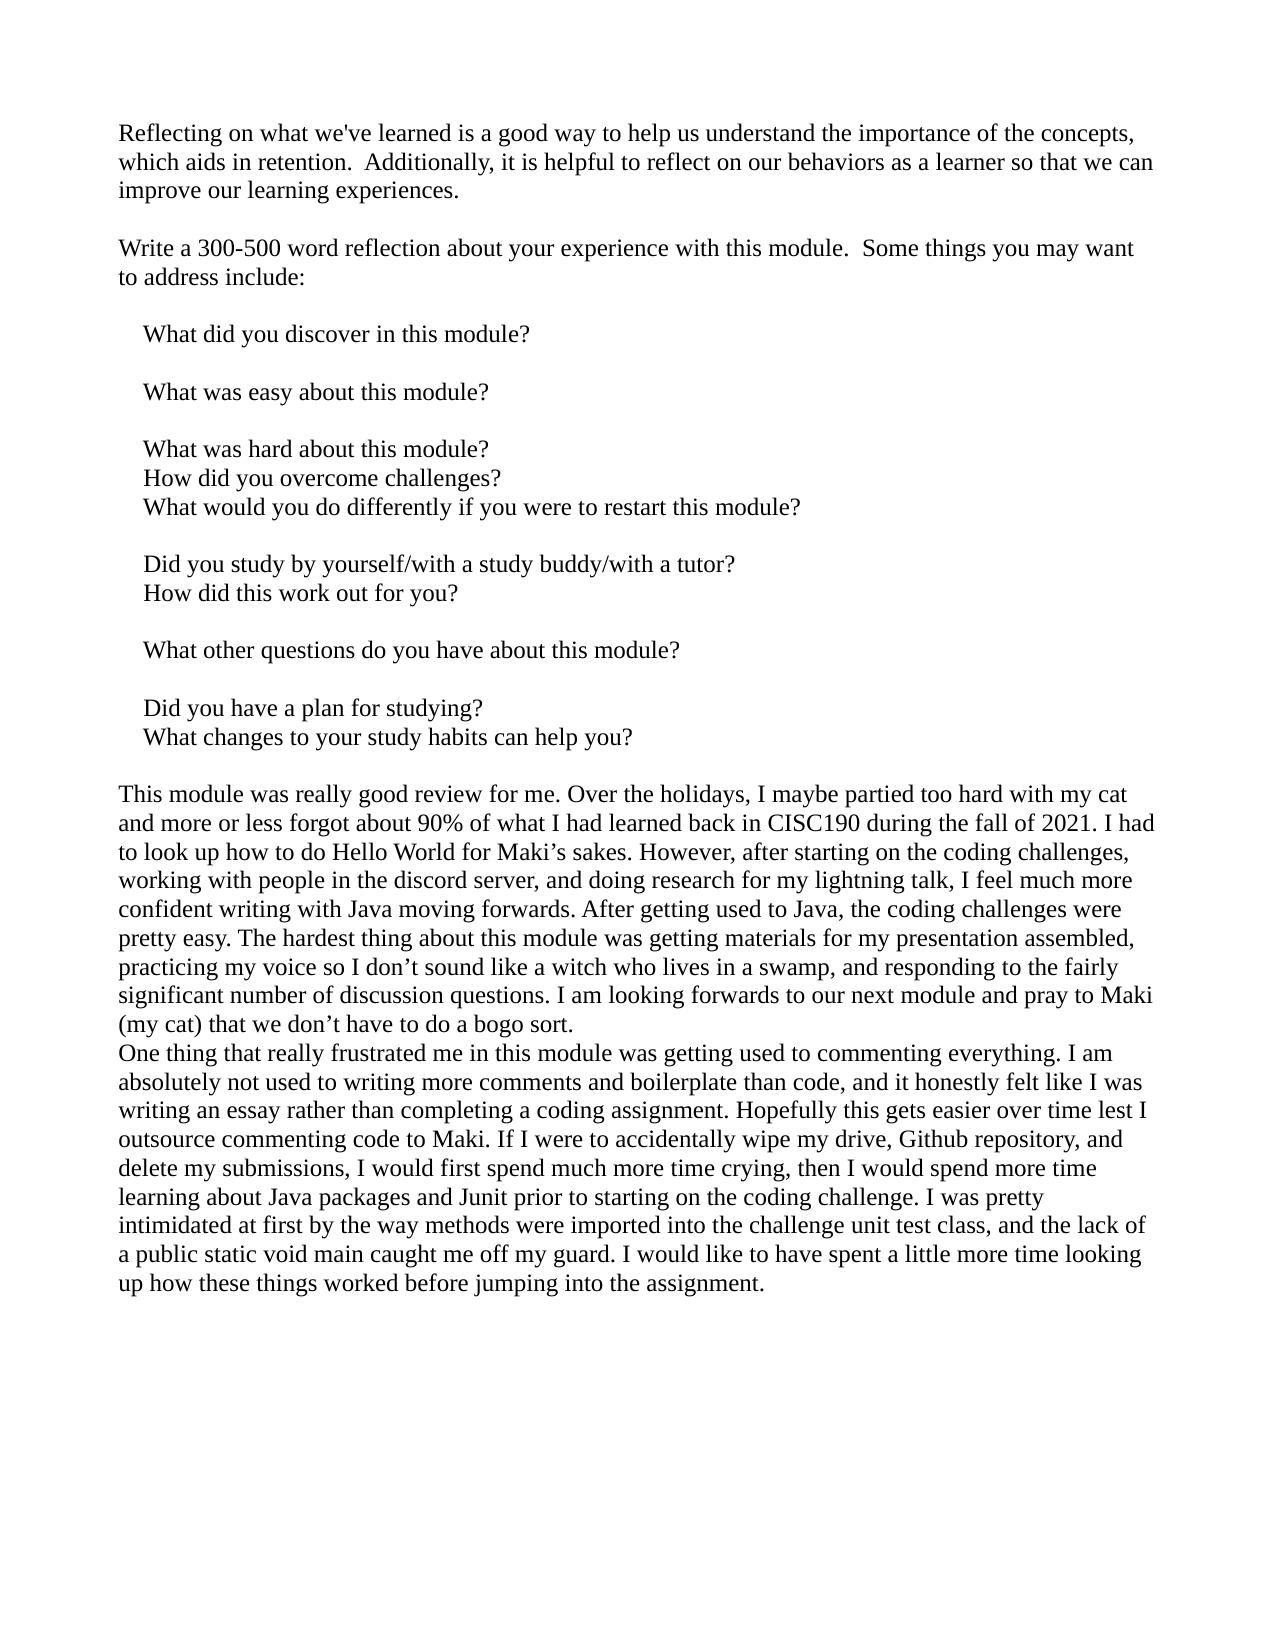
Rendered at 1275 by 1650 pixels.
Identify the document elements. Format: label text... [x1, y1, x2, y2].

text What changes to your study habits can help you? [118, 722, 1157, 751]
text Did you study by yourself/with a study buddy/with a tutor? [118, 549, 1157, 578]
text One thing that really frustrated me in this module was getting used to commenting everything. I am absolutely not used to writing more comments and boilerplate than code, and it honestly felt like I was writing an essay rather than completing a coding assignment. Hopefully this gets easier over time lest I outsource commenting code to Maki. If I were to accidentally wipe my drive, Github repository, and delete my submissions, I would first spend much more time crying, then I would spend more time learning about Java packages and Junit prior to starting on the coding challenge. I was pretty intimidated at first by the way methods were imported into the challenge unit test class, and the lack of a public static void main caught me off my guard. I would like to have spent a little more time looking up how these things worked before jumping into the assignment. [118, 1038, 1157, 1297]
text What was easy about this module? [118, 377, 1157, 406]
text What other questions do you have about this module? [118, 636, 1157, 664]
text Reflecting on what we've learned is a good way to help us understand the importance of the concepts, which aids in retention. Additionally, it is helpful to reflect on our behaviors as a learner so that we can improve our learning experiences. [118, 118, 1157, 204]
text Did you have a plan for studying? [118, 693, 1157, 722]
text How did you overcome challenges? [118, 463, 1157, 492]
text This module was really good review for me. Over the holidays, I maybe partied too hard with my cat and more or less forgot about 90% of what I had learned back in CISC190 during the fall of 2021. I had to look up how to do Hello World for Maki’s sakes. However, after starting on the coding challenges, working with people in the discord server, and doing research for my lightning talk, I feel much more confident writing with Java moving forwards. After getting used to Java, the coding challenges were pretty easy. The hardest thing about this module was getting materials for my presentation assembled, practicing my voice so I don’t sound like a witch who lives in a swamp, and responding to the fairly significant number of discussion questions. I am looking forwards to our next module and pray to Maki (my cat) that we don’t have to do a bogo sort. [118, 779, 1157, 1038]
text Write a 300-500 word reflection about your experience with this module. Some things you may want to address include: [118, 233, 1157, 291]
text What did you discover in this module? [118, 319, 1157, 348]
text What was hard about this module? [118, 434, 1157, 463]
text What would you do differently if you were to restart this module? [118, 492, 1157, 521]
text How did this work out for you? [118, 578, 1157, 607]
